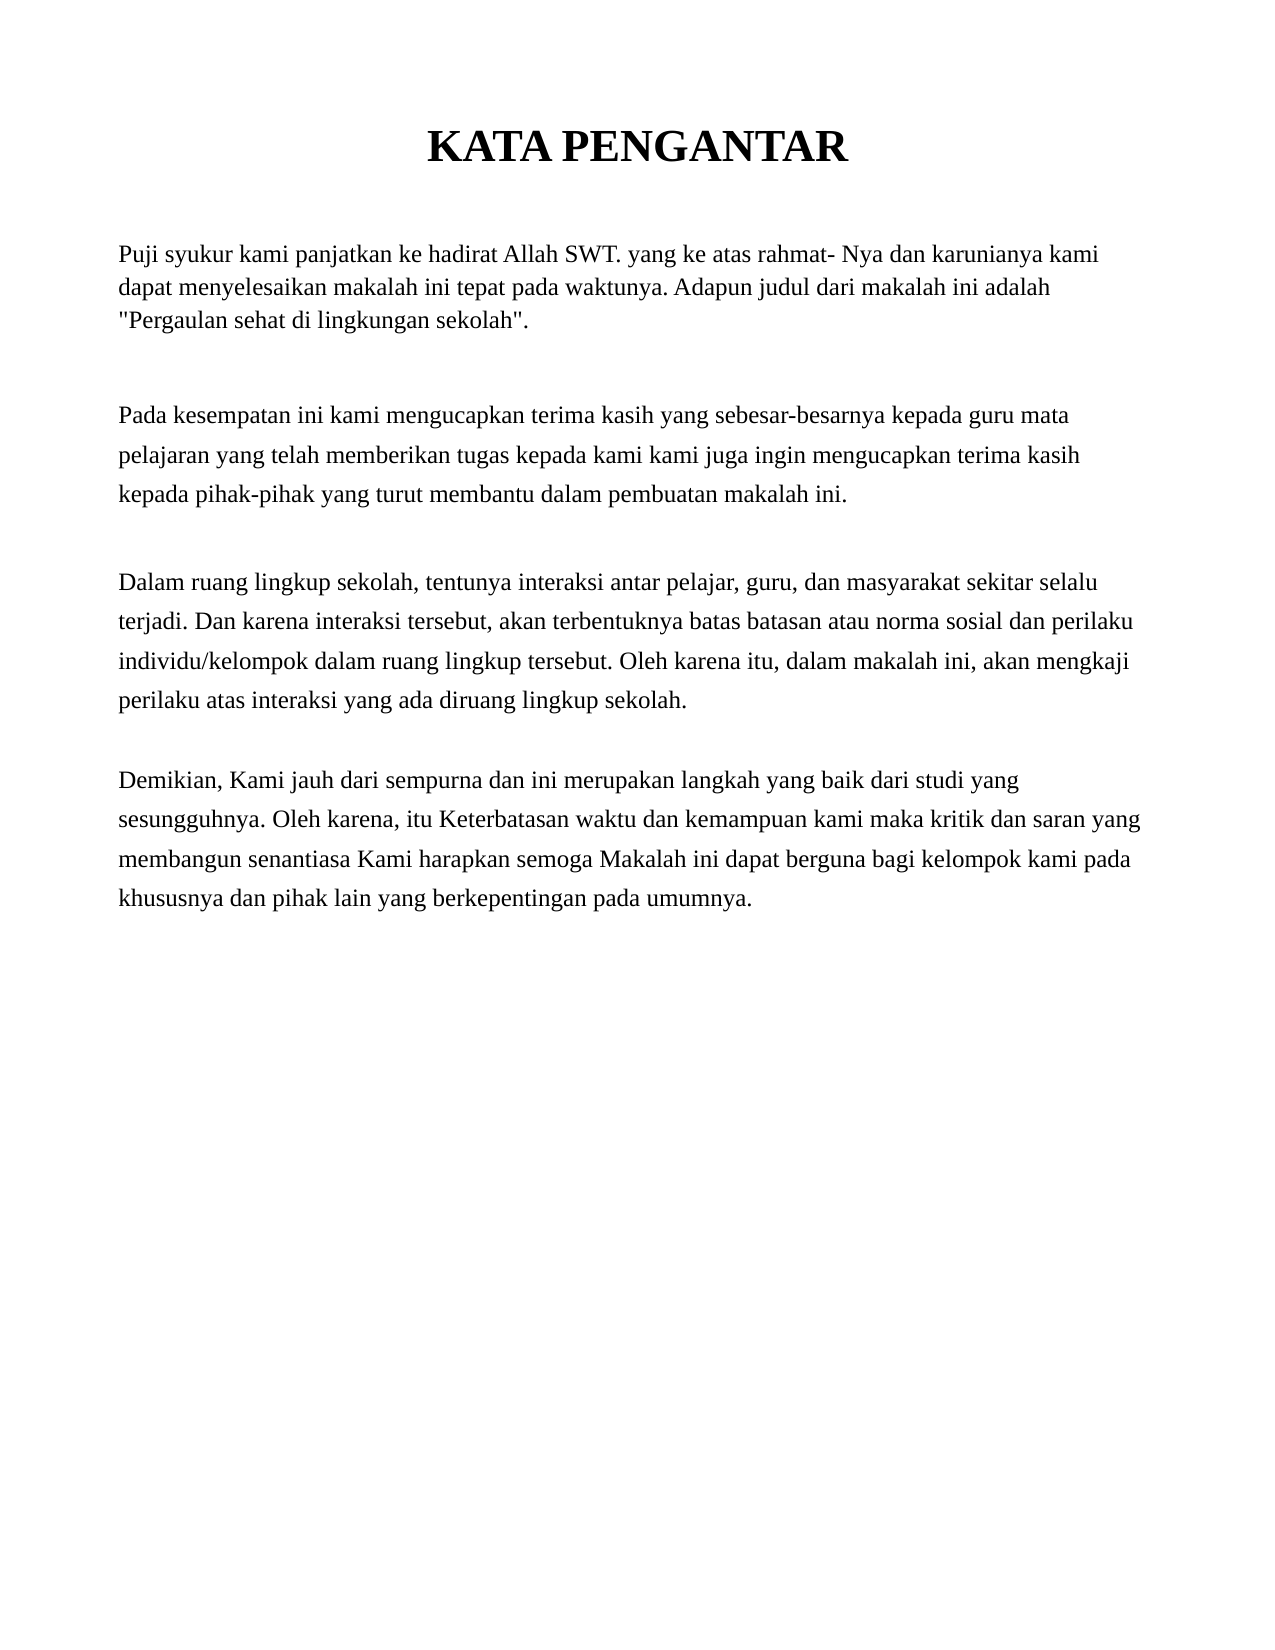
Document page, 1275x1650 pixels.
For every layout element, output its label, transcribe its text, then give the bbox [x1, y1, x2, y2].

text Demikian, Kami jauh dari sempurna dan ini merupakan langkah yang baik dari studi yang sesungguhnya. Oleh karena, itu Keterbatasan waktu dan kemampuan kami maka kritik dan saran yang membangun senantiasa Kami harapkan semoga Makalah ini dapat berguna bagi kelompok kami pada khususnya dan pihak lain yang berkepentingan pada umumnya. [118, 765, 1157, 912]
text Puji syukur kami panjatkan ke hadirat Allah SWT. yang ke atas rahmat- Nya dan karunianya kami dapat menyelesaikan makalah ini tepat pada waktunya. Adapun judul dari makalah ini adalah "Pergaulan sehat di lingkungan sekolah". [118, 239, 1157, 334]
text KATA PENGANTAR [118, 118, 1157, 171]
text Dalam ruang lingkup sekolah, tentunya interaksi antar pelajar, guru, dan masyarakat sekitar selalu terjadi. Dan karena interaksi tersebut, akan terbentuknya batas batasan atau norma sosial dan perilaku individu/kelompok dalam ruang lingkup tersebut. Oleh karena itu, dalam makalah ini, akan mengkaji perilaku atas interaksi yang ada diruang lingkup sekolah. [118, 567, 1157, 714]
text Pada kesempatan ini kami mengucapkan terima kasih yang sebesar-besarnya kepada guru mata pelajaran yang telah memberikan tugas kepada kami kami juga ingin mengucapkan terima kasih kepada pihak-pihak yang turut membantu dalam pembuatan makalah ini. [118, 400, 1157, 508]
